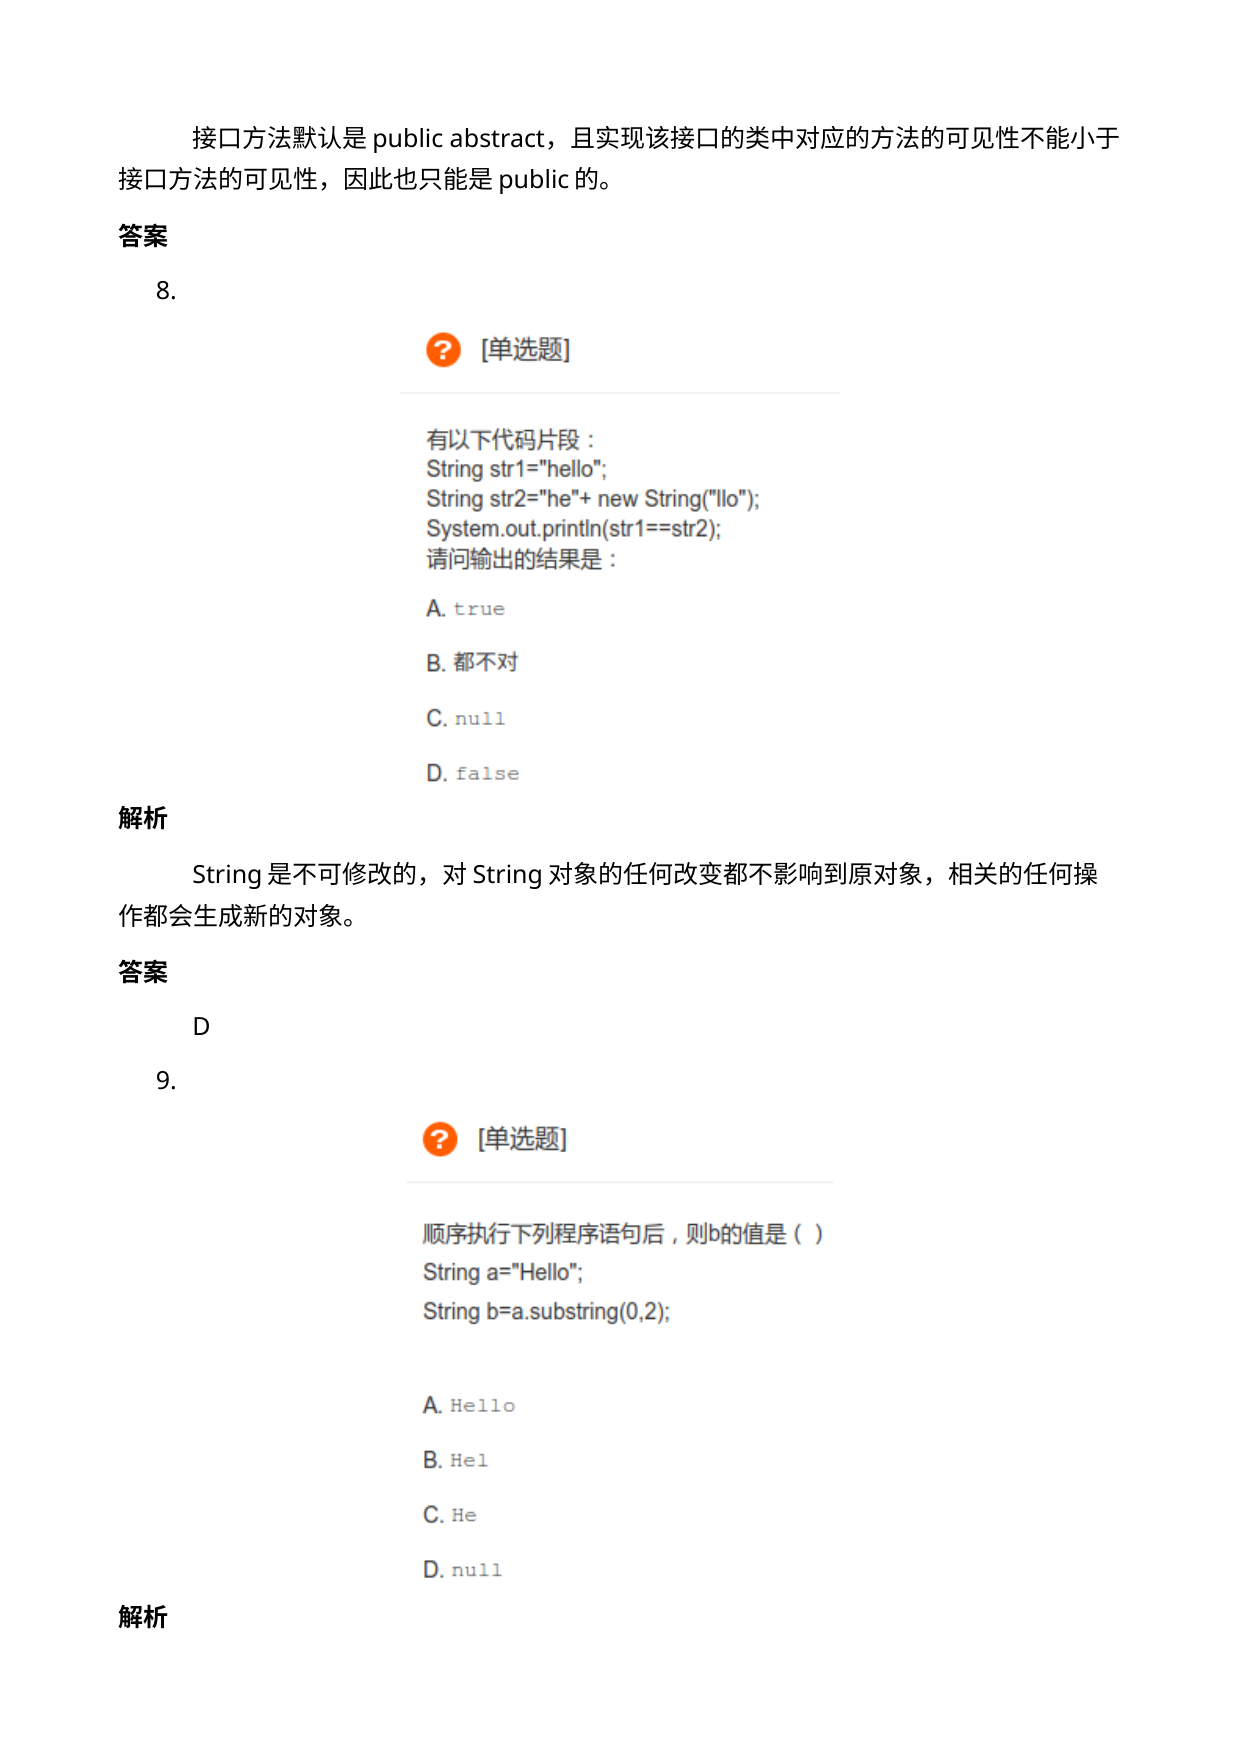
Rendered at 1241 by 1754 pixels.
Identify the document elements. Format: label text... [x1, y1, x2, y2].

text 接口方法默认是public abstract，且实现该接口的类中对应的方法的可见性不能小于接口方法的可见性，因此也只能是public的。 [118, 118, 1122, 196]
text D [118, 1009, 1122, 1043]
text String是不可修改的，对String对象的任何改变都不影响到原对象，相关的任何操作都会生成新的对象。 [118, 855, 1122, 933]
picture [400, 326, 840, 794]
text 答案 [118, 953, 1122, 989]
text 解析 [118, 1117, 1122, 1633]
picture [406, 1116, 834, 1592]
text 解析 [118, 326, 1122, 835]
text 答案 [118, 216, 1122, 252]
